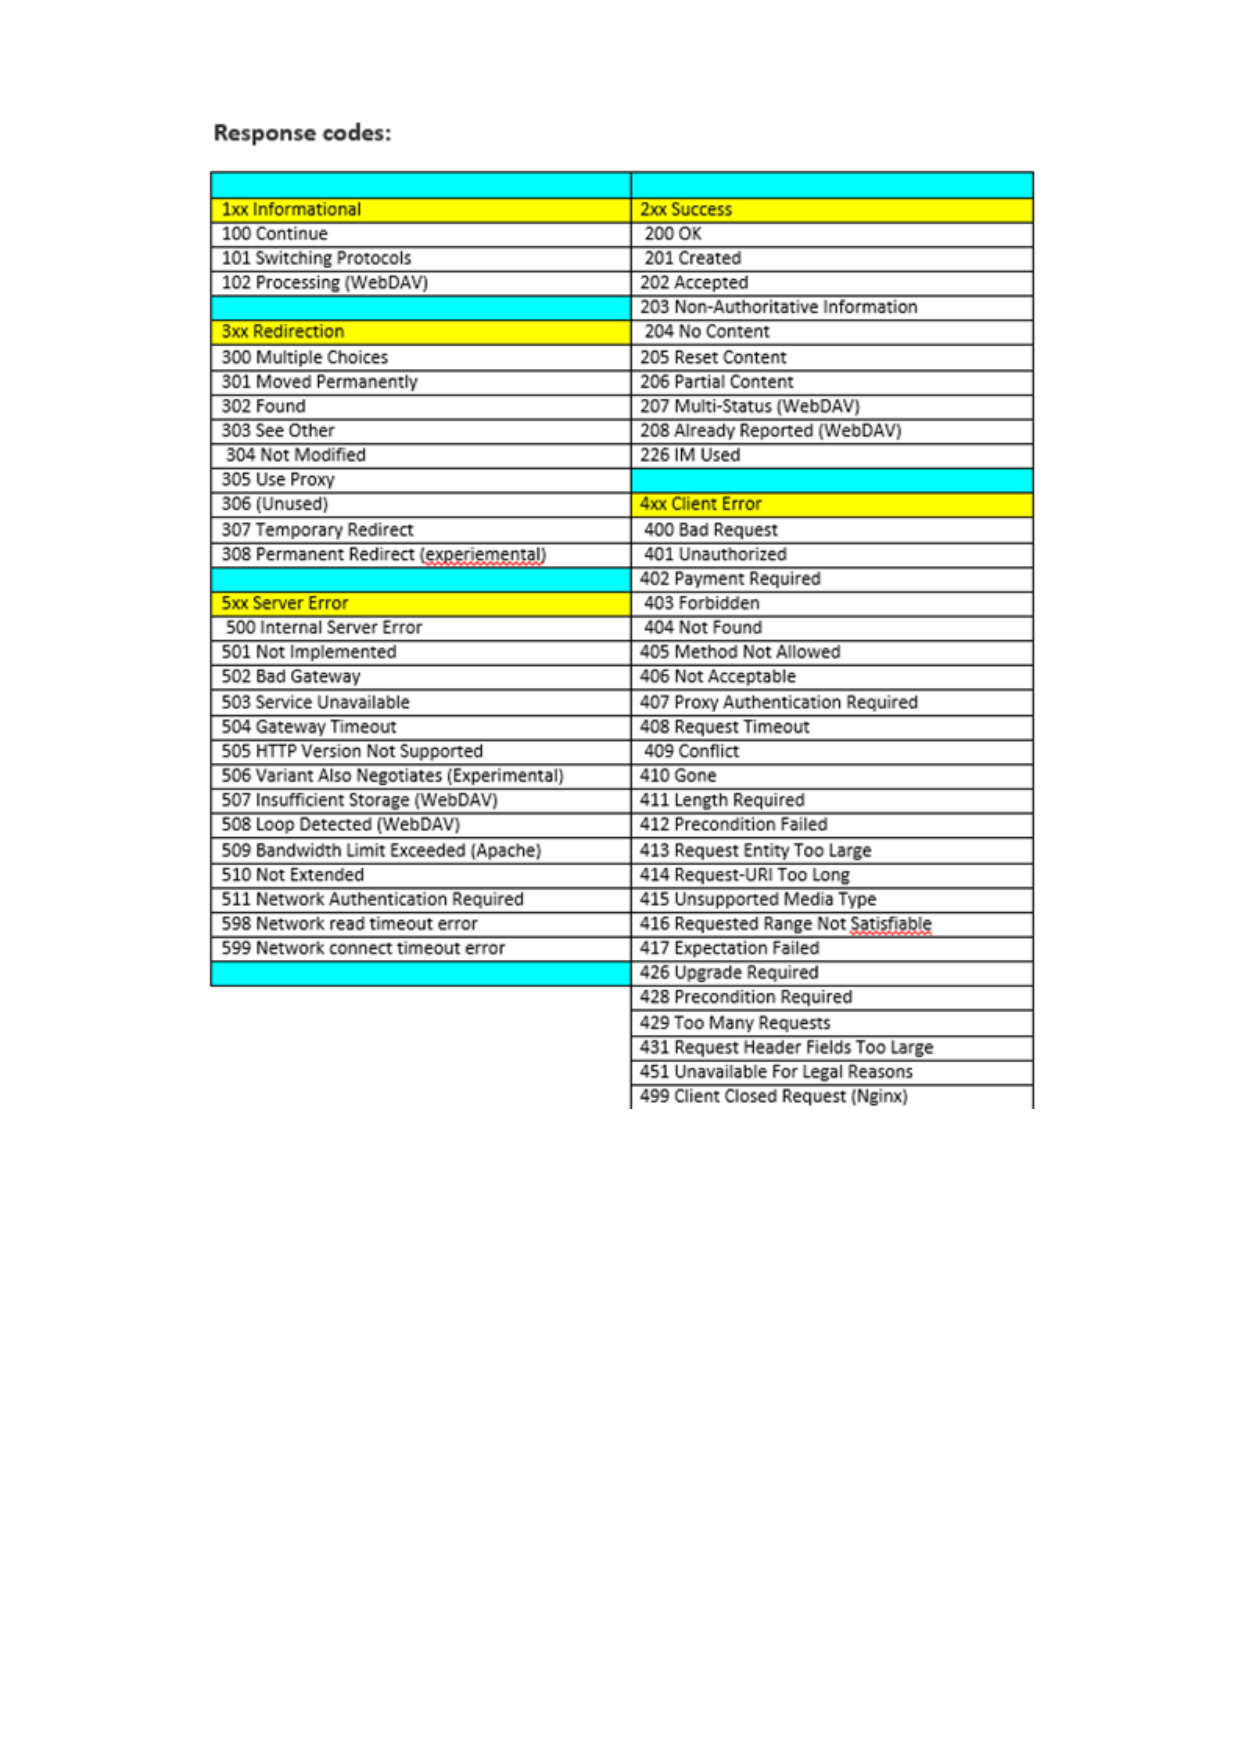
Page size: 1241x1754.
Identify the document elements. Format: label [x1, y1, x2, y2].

picture [204, 118, 1036, 1109]
